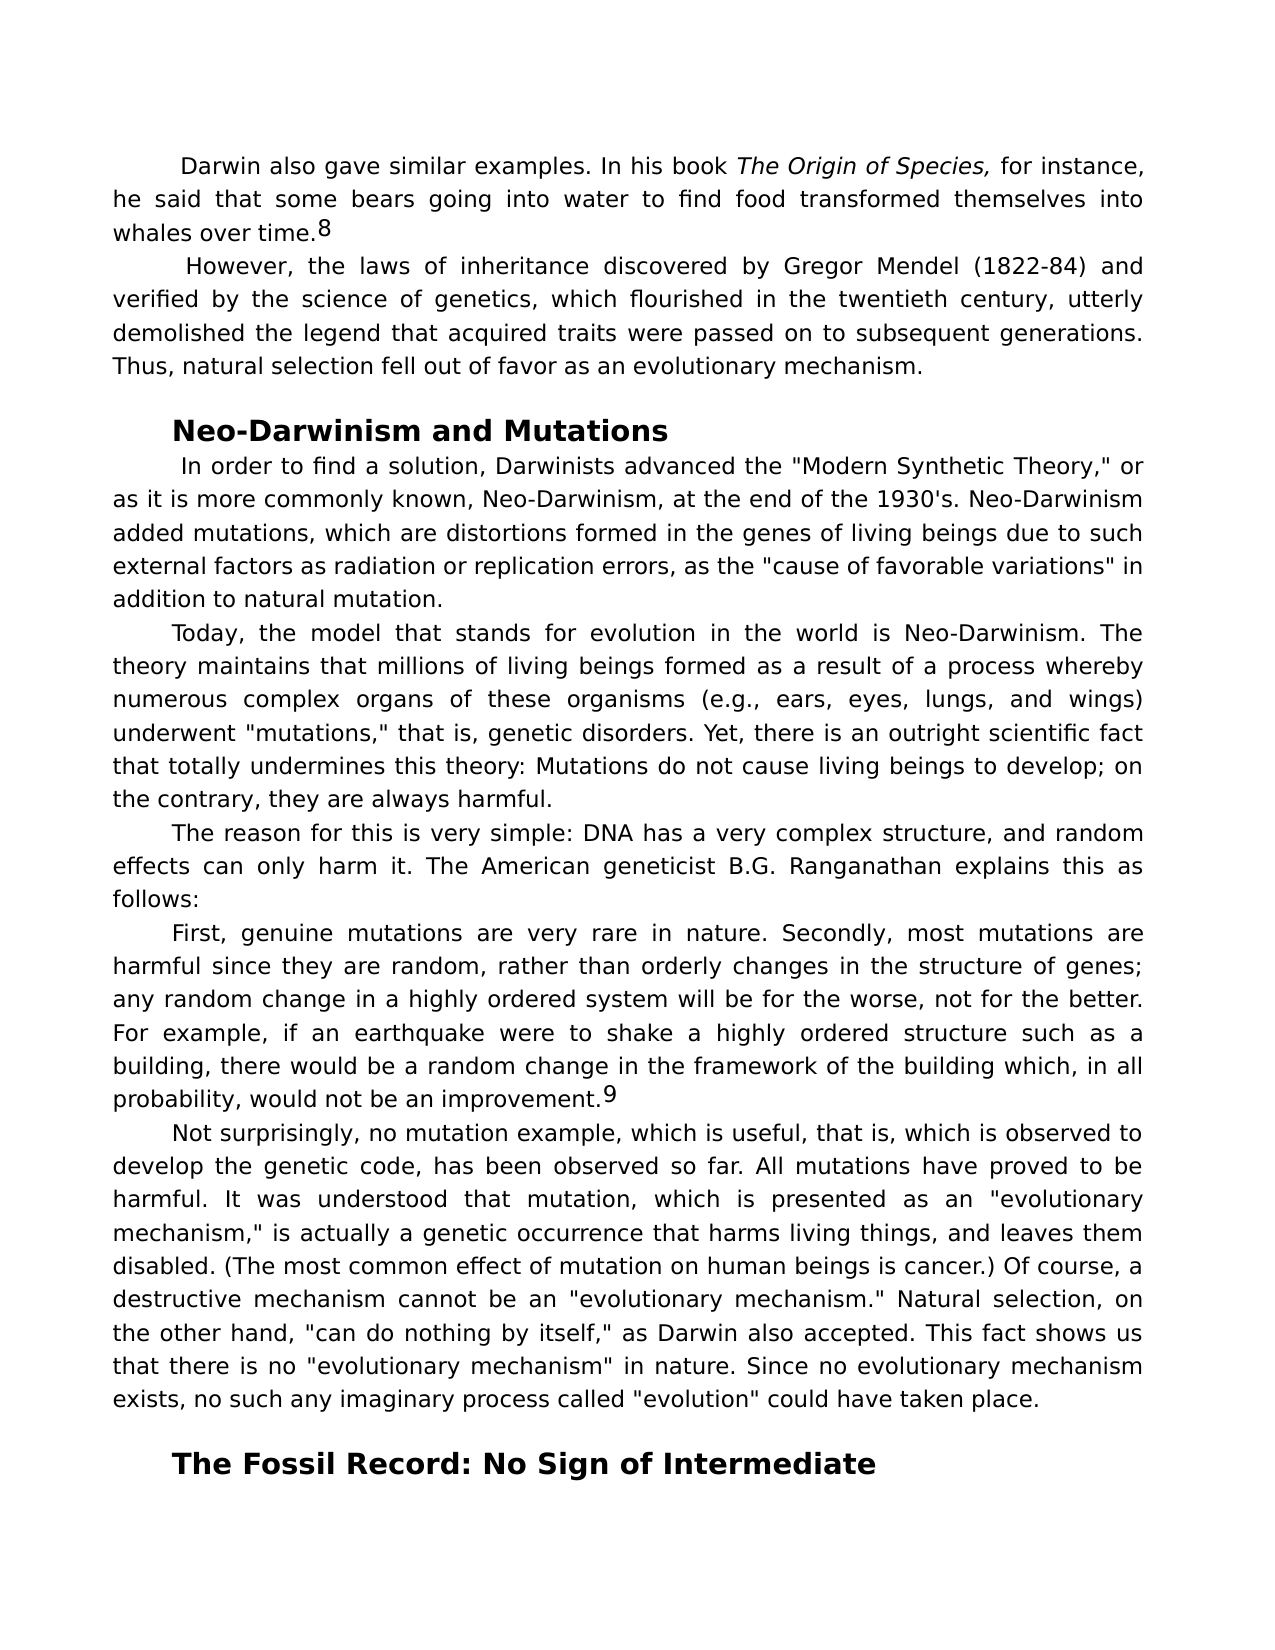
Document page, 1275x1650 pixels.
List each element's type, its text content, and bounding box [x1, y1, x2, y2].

text Neo-Darwinism and Mutations [112, 414, 1145, 448]
text Today, the model that stands for evolution in the world is Neo-Darwinism. The theory maintains that millions of living beings formed as a result of a process whereby numerous complex organs of these organisms (e.g., ears, eyes, lungs, and wings) underwent "mutations," that is, genetic disorders. Yet, there is an outright scientific fact that totally undermines this theory: Mutations do not cause living beings to develop; on the contrary, they are always harmful. [112, 614, 1145, 814]
text However, the laws of inheritance discovered by Gregor Mendel (1822-84) and verified by the science of genetics, which flourished in the twentieth century, utterly demolished the legend that acquired traits were passed on to subsequent generations. Thus, natural selection fell out of favor as an evolutionary mechanism. [112, 248, 1145, 381]
text Darwin also gave similar examples. In his book The Origin of Species, for instance, he said that some bears going into water to find food transformed themselves into whales over time.8 [112, 148, 1145, 248]
text First, genuine mutations are very rare in nature. Secondly, most mutations are harmful since they are random, rather than orderly changes in the structure of genes; any random change in a highly ordered system will be for the worse, not for the better. For example, if an earthquake were to shake a highly ordered structure such as a building, there would be a random change in the framework of the building which, in all probability, would not be an improvement.9 [112, 914, 1145, 1114]
text The Fossil Record: No Sign of Intermediate [112, 1448, 1145, 1481]
text In order to find a solution, Darwinists advanced the "Modern Synthetic Theory," or as it is more commonly known, Neo-Darwinism, at the end of the 1930's. Neo-Darwinism added mutations, which are distortions formed in the genes of living beings due to such external factors as radiation or replication errors, as the "cause of favorable variations" in addition to natural mutation. [112, 448, 1145, 614]
text Not surprisingly, no mutation example, which is useful, that is, which is observed to develop the genetic code, has been observed so far. All mutations have proved to be harmful. It was understood that mutation, which is presented as an "evolutionary mechanism," is actually a genetic occurrence that harms living things, and leaves them disabled. (The most common effect of mutation on human beings is cancer.) Of course, a destructive mechanism cannot be an "evolutionary mechanism." Natural selection, on the other hand, "can do nothing by itself," as Darwin also accepted. This fact shows us that there is no "evolutionary mechanism" in nature. Since no evolutionary mechanism exists, no such any imaginary process called "evolution" could have taken place. [112, 1114, 1145, 1414]
text The reason for this is very simple: DNA has a very complex structure, and random effects can only harm it. The American geneticist B.G. Ranganathan explains this as follows: [112, 814, 1145, 914]
